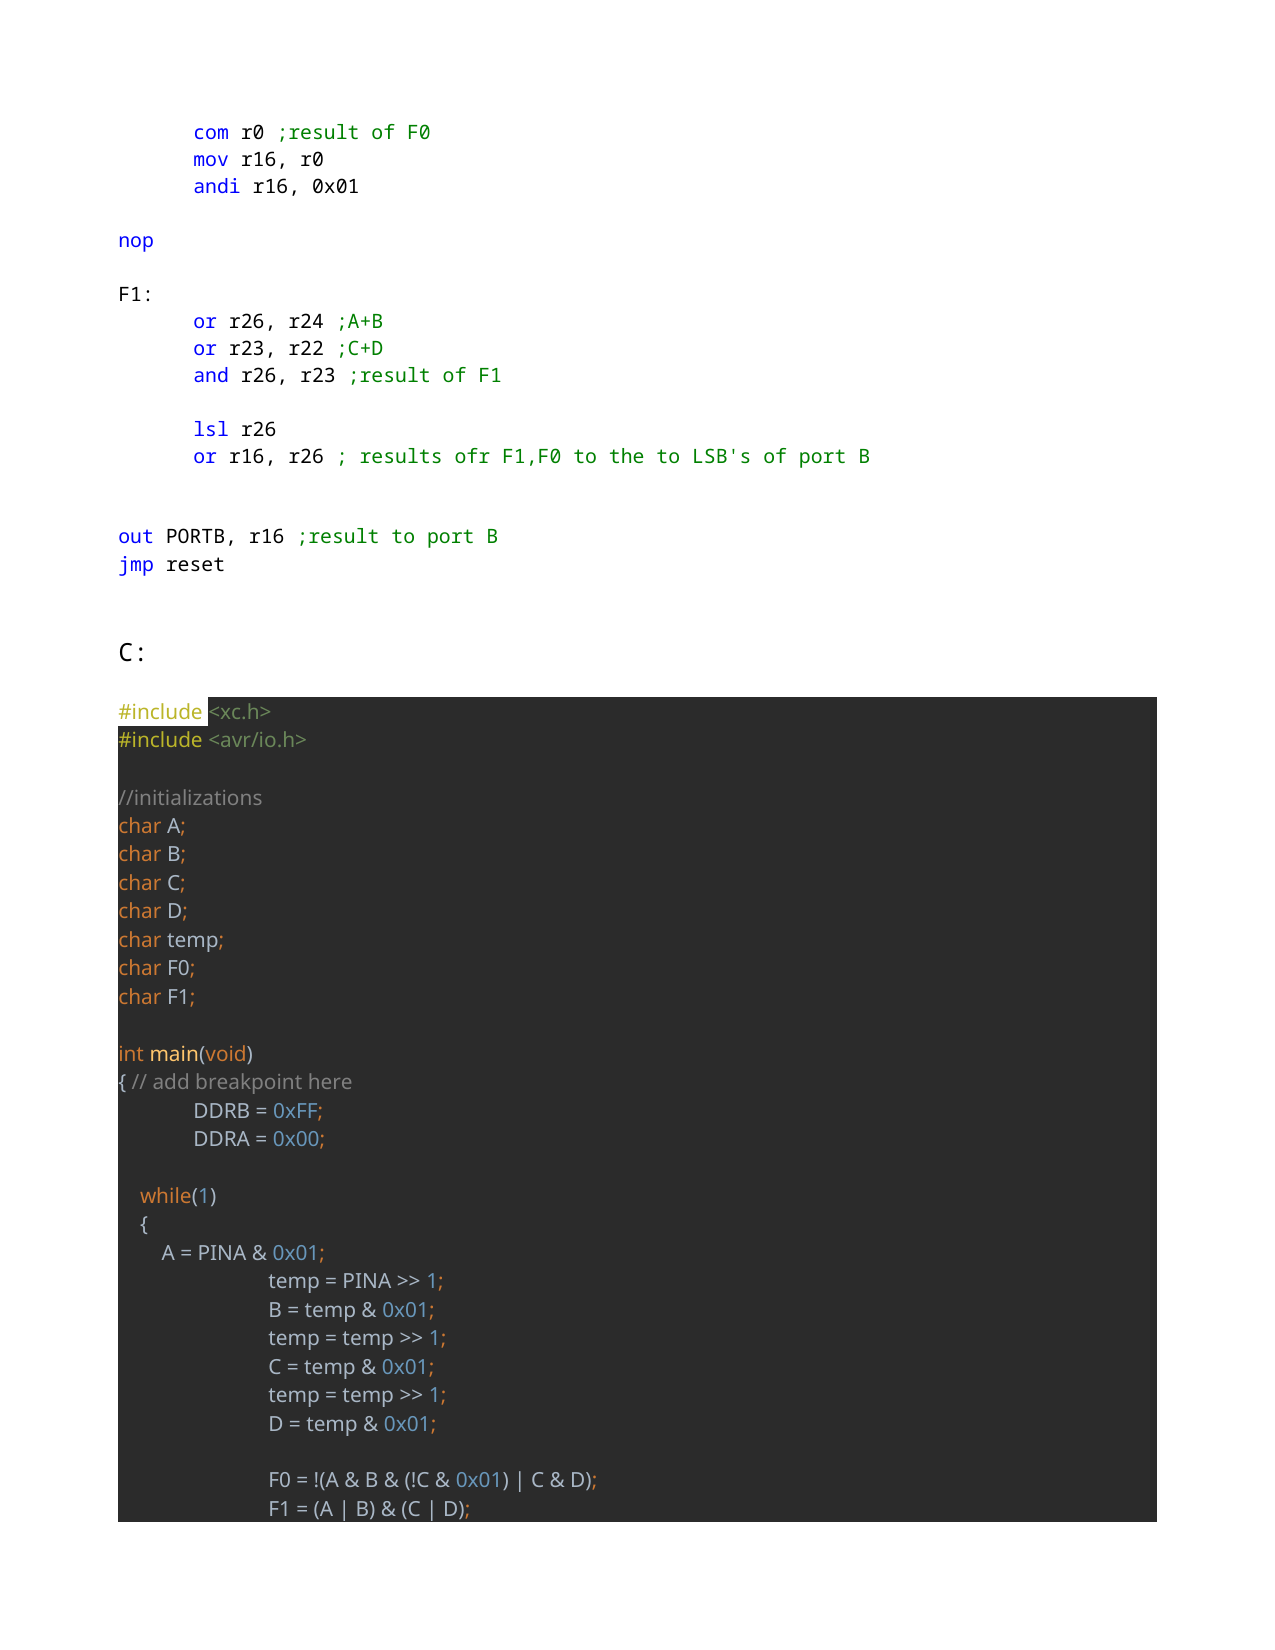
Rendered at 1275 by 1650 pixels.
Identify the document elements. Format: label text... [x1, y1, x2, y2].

text or r16, r26 ; results ofr F1,F0 to the to LSB's of port B [118, 442, 1157, 469]
text #include <xc.h> #include <avr/io.h> //initializations char A; char B; char C; char D; char temp; char F0; char F1; int main(void) { // add breakpoint here DDRB = 0xFF; DDRA = 0x00; while(1) { A = PINA & 0x01; temp = PINA >> 1; B = temp & 0x01; temp = temp >> 1; C = temp & 0x01; temp = temp >> 1; D = temp & 0x01; F0 = !(A & B & (!C & 0x01) | C & D); F1 = (A | B) & (C | D); [118, 697, 1157, 1522]
text nop [118, 226, 1157, 253]
text or r23, r22 ;C+D [118, 334, 1157, 361]
text lsl r26 [118, 415, 1157, 442]
text F1: [118, 280, 1157, 307]
text jmp reset [118, 550, 1157, 577]
text or r26, r24 ;A+B [118, 307, 1157, 334]
text and r26, r23 ;result of F1 [118, 361, 1157, 388]
text mov r16, r0 [118, 145, 1157, 172]
text C: [118, 634, 1157, 668]
text com r0 ;result of F0 [118, 118, 1157, 145]
text andi r16, 0x01 [118, 172, 1157, 199]
text out PORTB, r16 ;result to port B [118, 523, 1157, 550]
